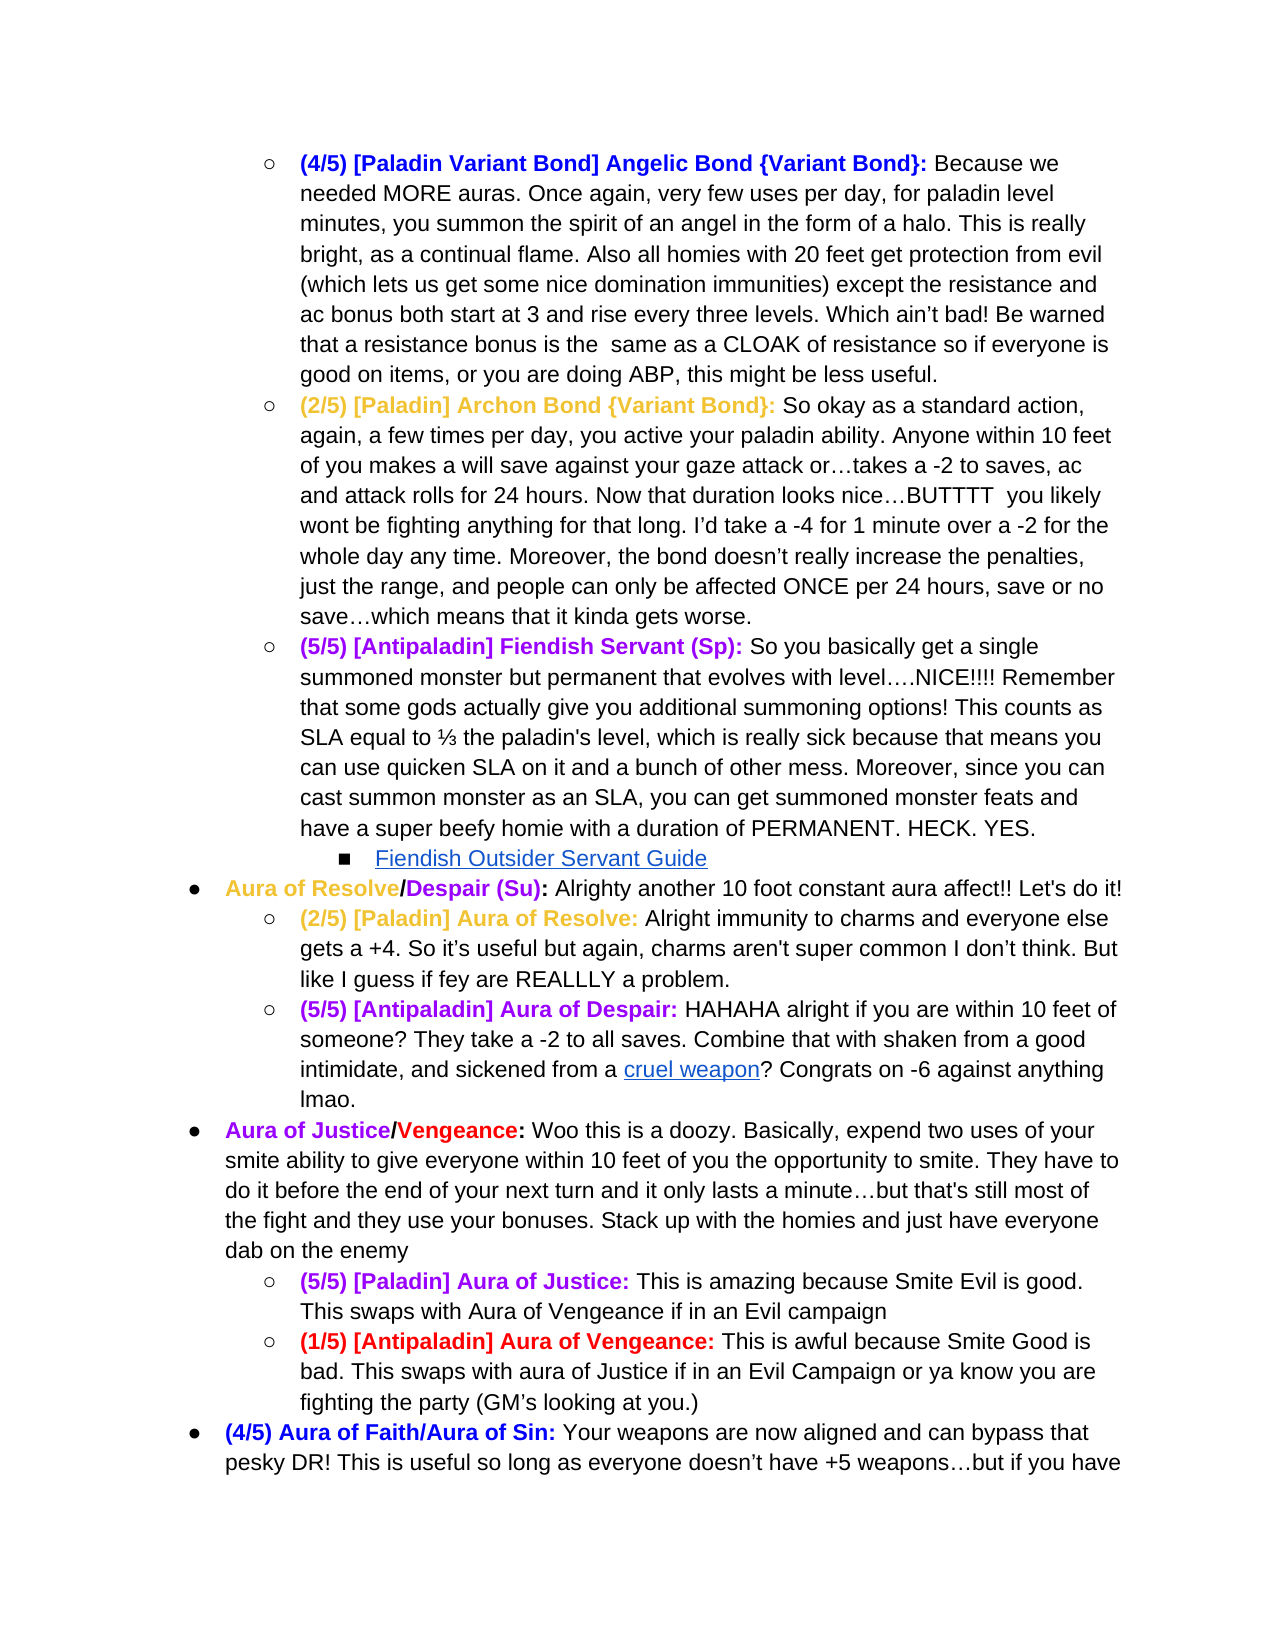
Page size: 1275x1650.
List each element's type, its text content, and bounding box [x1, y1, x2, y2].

list (4/5) Aura of Faith/Aura of Sin: Your weapons are now aligned and can bypass that pesky DR! This is useful so long as everyone doesn’t have +5 weapons…but if you have [187, 1419, 1125, 1475]
list (5/5) [Antipaladin] Fiendish Servant (Sp): So you basically get a single summoned monster but permanent that evolves with level….NICE!!!! Remember that some gods actually give you additional summoning options! This counts as SLA equal to ⅓ the paladin's level, which is really sick because that means you can use quicken SLA on it and a bunch of other mess. Moreover, since you can cast summon monster as an SLA, you can get summoned monster feats and have a super beefy homie with a duration of PERMANENT. HECK. YES. [262, 633, 1125, 841]
list Fiendish Outsider Servant Guide [337, 845, 1125, 871]
list (1/5) [Antipaladin] Aura of Vengeance: This is awful because Smite Good is bad. This swaps with aura of Justice if in an Evil Campaign or ya know you are fighting the party (GM’s looking at you.) [262, 1328, 1125, 1415]
list Aura of Resolve/Despair (Su): Alrighty another 10 foot constant aura affect!! Let's do it! [187, 875, 1125, 901]
list (4/5) [Paladin Variant Bond] Angelic Bond {Variant Bond}: Because we needed MORE auras. Once again, very few uses per day, for paladin level minutes, you summon the spirit of an angel in the form of a halo. This is really bright, as a continual flame. Also all homies with 20 feet get protection from evil (which lets us get some nice domination immunities) except the resistance and ac bonus both start at 3 and rise every three levels. Which ain’t bad! Be warned that a resistance bonus is the same as a CLOAK of resistance so if everyone is good on items, or you are doing ABP, this might be less useful. [262, 150, 1125, 388]
list Aura of Justice/Vengeance: Woo this is a doozy. Basically, expend two uses of your smite ability to give everyone within 10 feet of you the opportunity to smite. They have to do it before the end of your next turn and it only lasts a minute…but that's still most of the fight and they use your bonuses. Stack up with the homies and just have everyone dab on the enemy [187, 1117, 1125, 1264]
list (5/5) [Paladin] Aura of Justice: This is amazing because Smite Evil is good. This swaps with Aura of Vengeance if in an Evil campaign [262, 1268, 1125, 1324]
list (2/5) [Paladin] Archon Bond {Variant Bond}: So okay as a standard action, again, a few times per day, you active your paladin ability. Anyone within 10 feet of you makes a will save against your gaze attack or…takes a -2 to saves, ac and attack rolls for 24 hours. Now that duration looks nice…BUTTTT you likely wont be fighting anything for that long. I’d take a -4 for 1 minute over a -2 for the whole day any time. Moreover, the bond doesn’t really increase the penalties, just the range, and people can only be affected ONCE per 24 hours, save or no save…which means that it kinda gets worse. [262, 392, 1125, 629]
list (5/5) [Antipaladin] Aura of Despair: HAHAHA alright if you are within 10 feet of someone? They take a -2 to all saves. Combine that with shaken from a good intimidate, and sickened from a cruel weapon? Congrats on -6 against anything lmao. [262, 996, 1125, 1113]
list (2/5) [Paladin] Aura of Resolve: Alright immunity to charms and everyone else gets a +4. So it’s useful but again, charms aren't super common I don’t think. But like I guess if fey are REALLLY a problem. [262, 905, 1125, 992]
